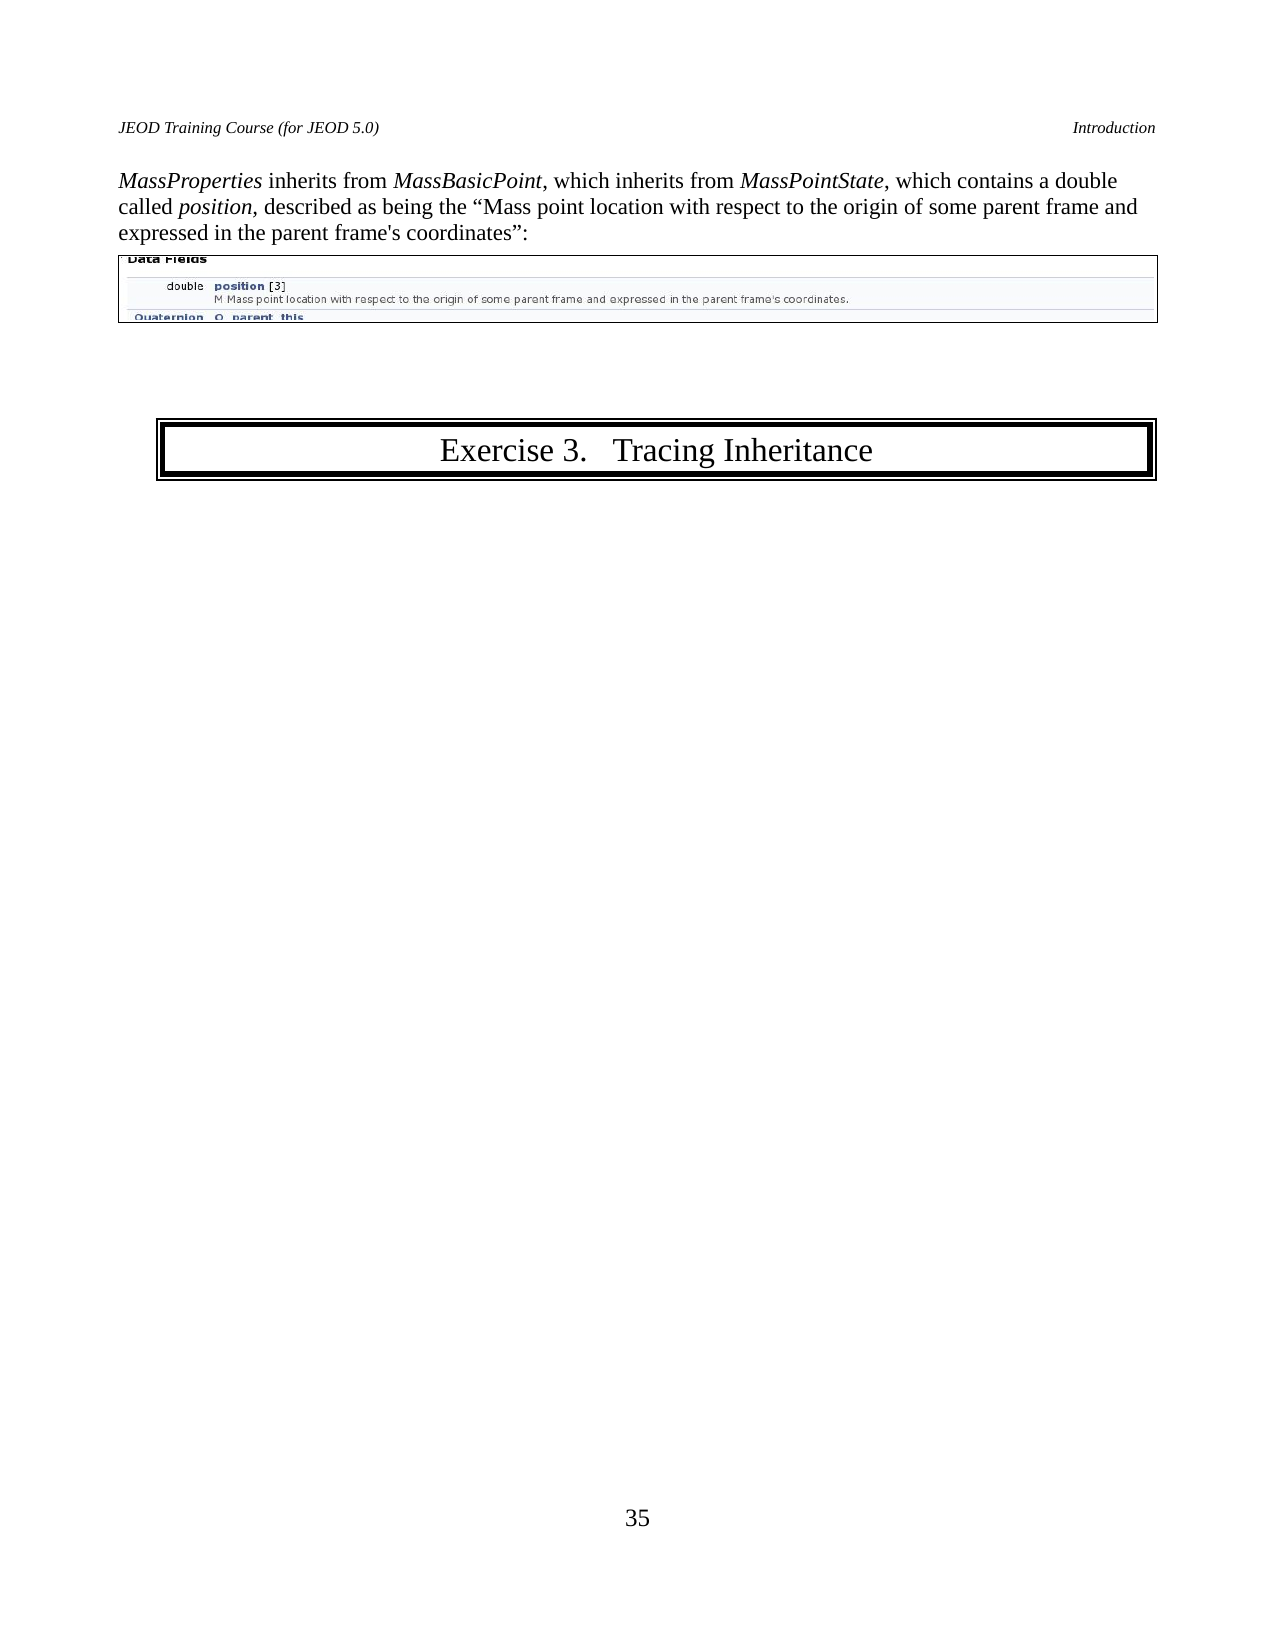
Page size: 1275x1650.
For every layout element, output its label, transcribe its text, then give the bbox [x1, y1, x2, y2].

text MassProperties inherits from MassBasicPoint, which inherits from MassPointState, which contains a double called position, described as being the “Mass point location with respect to the origin of some parent frame and expressed in the parent frame's coordinates”: [118, 167, 1157, 246]
picture [121, 257, 1154, 320]
